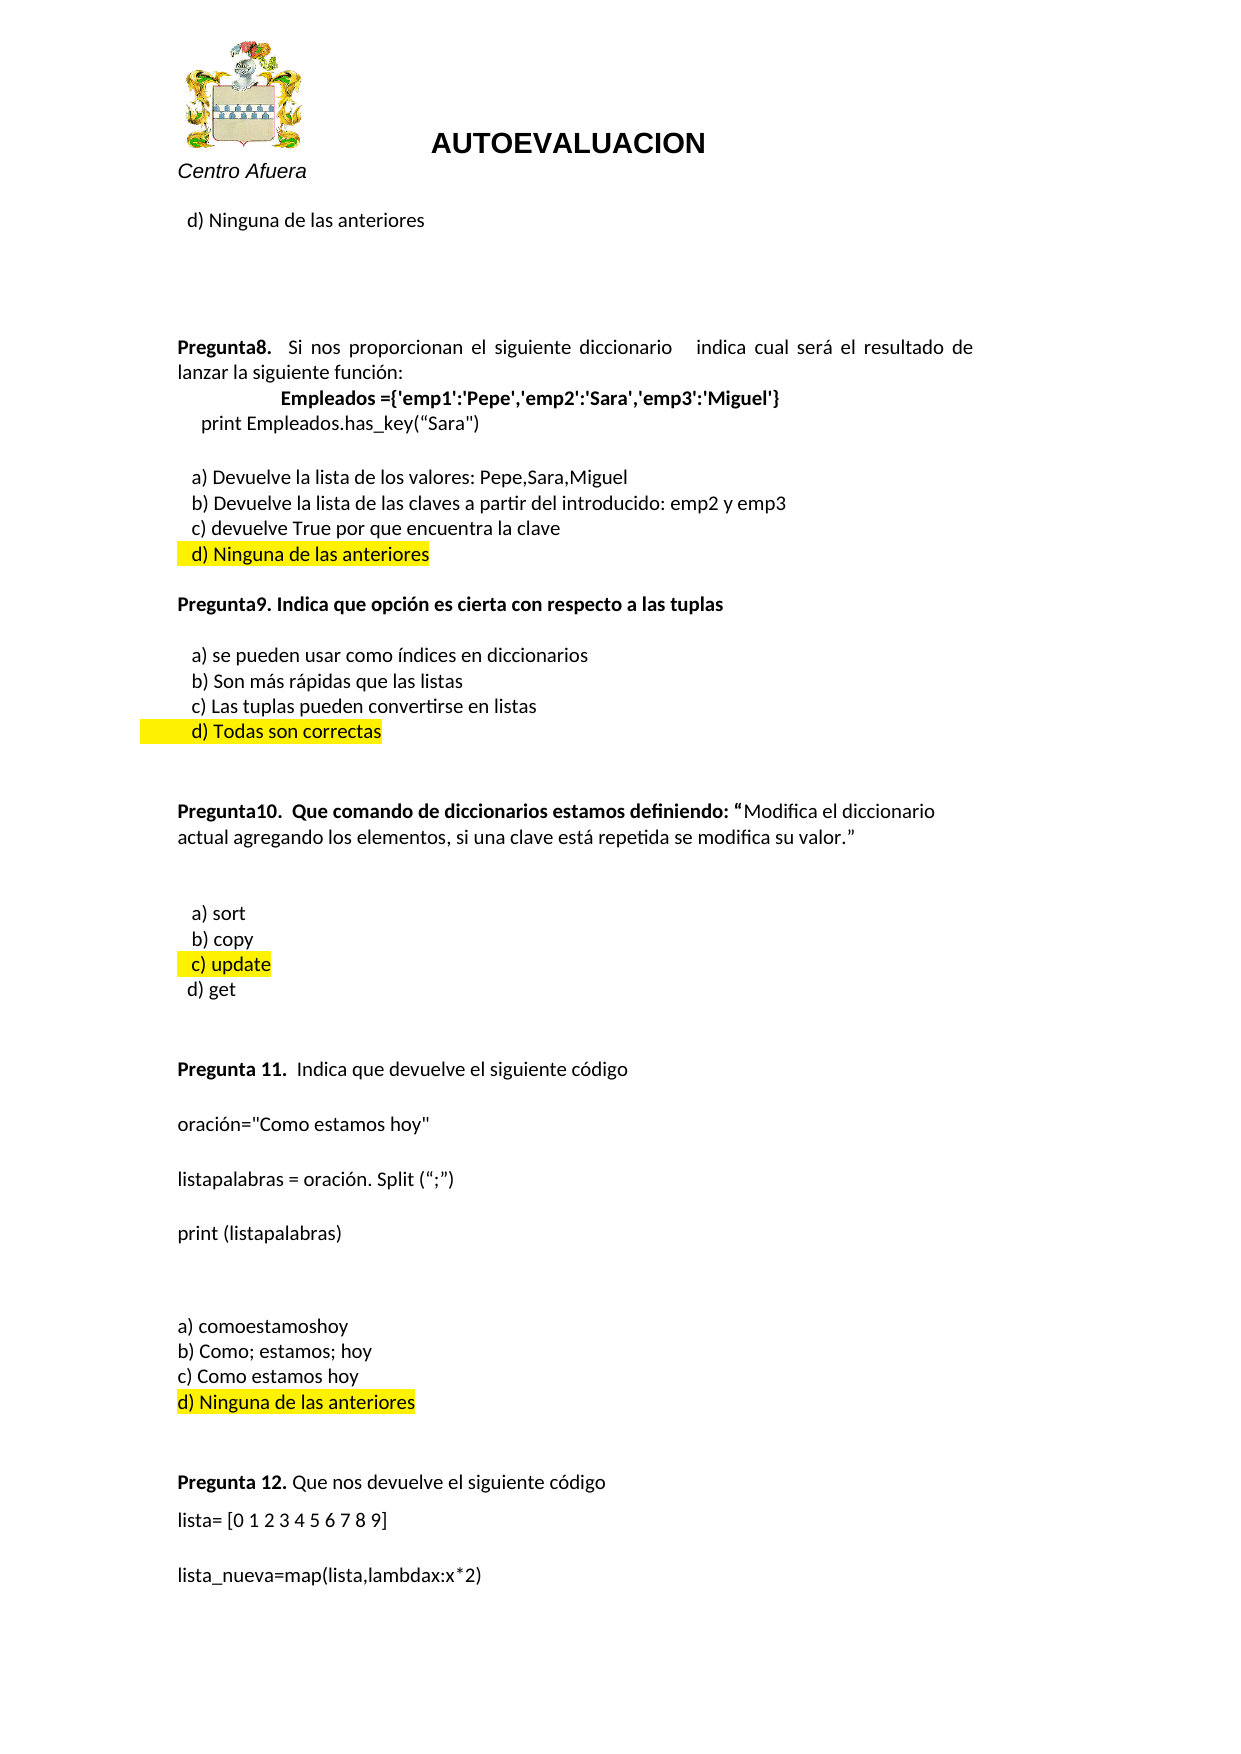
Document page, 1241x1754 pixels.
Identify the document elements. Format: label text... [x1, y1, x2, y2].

text print Empleados.has_key(“Sara") [140, 410, 975, 436]
text d) Ninguna de las anteriores [140, 207, 975, 232]
text d) get [140, 977, 975, 1002]
text b) copy [177, 926, 975, 951]
text a) sort [177, 900, 975, 926]
text c) Las tuplas pueden convertirse en listas [177, 693, 975, 719]
text b) Devuelve la lista de las claves a partir del introducido: emp2 y emp3 [177, 490, 975, 515]
text c) devuelve True por que encuentra la clave [177, 515, 975, 541]
text oración="Como estamos hoy" [177, 1111, 975, 1137]
text print (listapalabras) [177, 1220, 975, 1246]
text a) Devuelve la lista de los valores: Pepe,Sara,Miguel [177, 464, 975, 490]
text b) Son más rápidas que las listas [177, 668, 975, 693]
text Pregunta9. Indica que opción es cierta con respecto a las tuplas [140, 592, 975, 617]
text a) se pueden usar como índices en diccionarios [140, 642, 975, 668]
text Pregunta10. Que comando de diccionarios estamos definiendo: “Modifica el diccionario actual agregando los elementos, si una clave está repetida se modifica su valor.” [177, 799, 975, 849]
text c) Como estamos hoy [177, 1364, 975, 1389]
text Empleados ={'emp1':'Pepe','emp2':'Sara','emp3':'Miguel'} [140, 385, 975, 410]
text Pregunta 11. Indica que devuelve el siguiente código [177, 1057, 975, 1082]
text c) update [177, 951, 975, 977]
text d) Ninguna de las anteriores [140, 541, 975, 566]
text a) comoestamoshoy [177, 1313, 975, 1338]
text d) Ninguna de las anteriores [177, 1389, 975, 1414]
text lista_nueva=map(lista,lambdax:x*2) [177, 1562, 975, 1587]
text listapalabras = oración. Split (“;”) [177, 1166, 975, 1191]
text b) Como; estamos; hoy [177, 1338, 975, 1364]
text lista= [0 1 2 3 4 5 6 7 8 9] [177, 1507, 975, 1532]
text Pregunta 12. Que nos devuelve el siguiente código [177, 1469, 975, 1494]
text d) Todas son correctas [140, 719, 975, 744]
text Pregunta8. Si nos proporcionan el siguiente diccionario indica cual será el resultado de lanzar la siguiente función: [140, 334, 975, 385]
